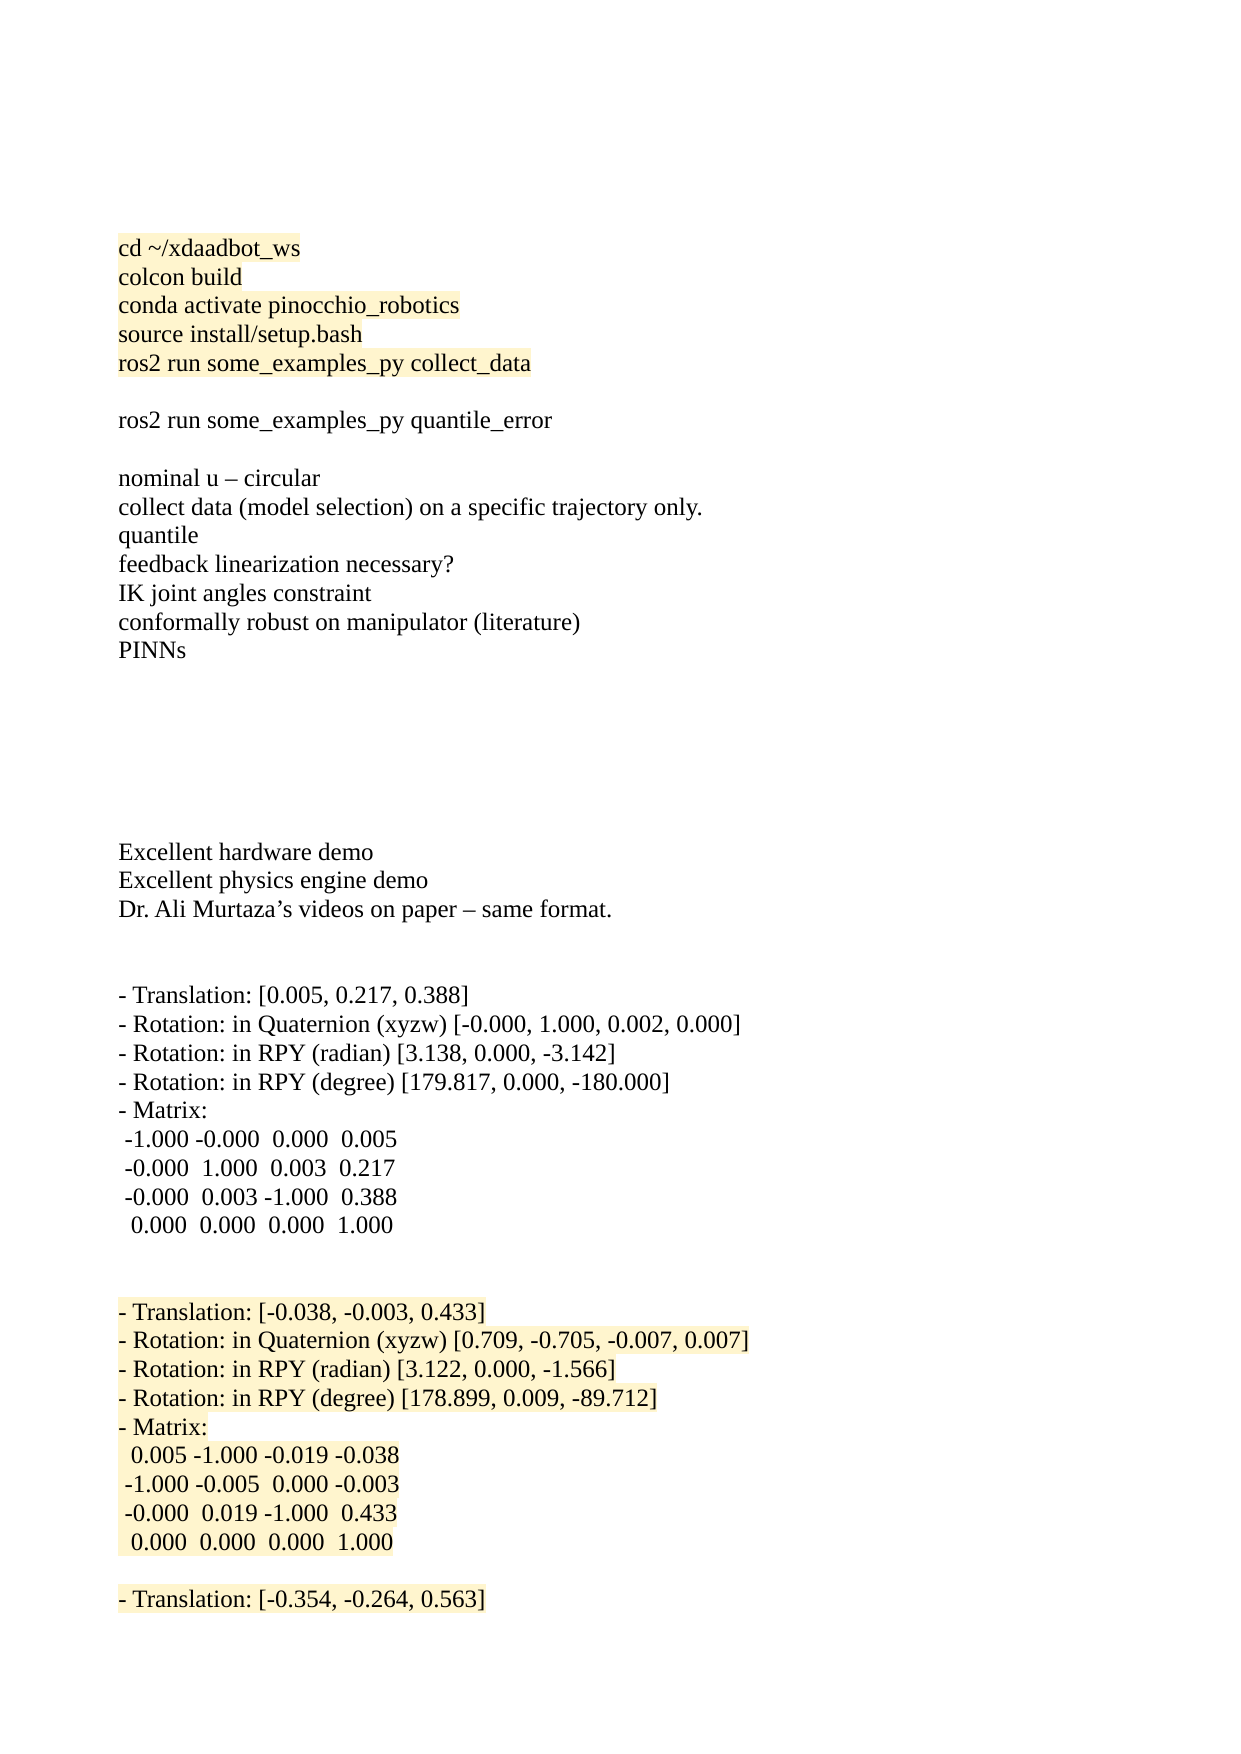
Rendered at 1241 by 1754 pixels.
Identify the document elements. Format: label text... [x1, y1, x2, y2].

text - Rotation: in RPY (degree) [178.899, 0.009, -89.712] [118, 1383, 1122, 1412]
text - Rotation: in RPY (radian) [3.138, 0.000, -3.142] [118, 1038, 1122, 1067]
text - Translation: [-0.354, -0.264, 0.563] [118, 1584, 1122, 1613]
text Excellent physics engine demo [118, 866, 1122, 894]
text Dr. Ali Murtaza’s videos on paper – same format. [118, 894, 1122, 923]
text -1.000 -0.005 0.000 -0.003 [118, 1469, 1122, 1498]
text ros2 run some_examples_py quantile_error [118, 406, 1122, 434]
text - Translation: [0.005, 0.217, 0.388] [118, 981, 1122, 1009]
text -0.000 0.003 -1.000 0.388 [118, 1182, 1122, 1211]
text - Rotation: in RPY (radian) [3.122, 0.000, -1.566] [118, 1354, 1122, 1383]
text -0.000 0.019 -1.000 0.433 [118, 1498, 1122, 1527]
text conda activate pinocchio_robotics [118, 291, 1122, 319]
text -0.000 1.000 0.003 0.217 [118, 1153, 1122, 1182]
text cd ~/xdaadbot_ws [118, 233, 1122, 262]
text - Matrix: [118, 1096, 1122, 1124]
text colcon build [118, 262, 1122, 291]
text 0.005 -1.000 -0.019 -0.038 [118, 1441, 1122, 1469]
text source install/setup.bash [118, 319, 1122, 348]
text -1.000 -0.000 0.000 0.005 [118, 1124, 1122, 1153]
text - Rotation: in Quaternion (xyzw) [-0.000, 1.000, 0.002, 0.000] [118, 1009, 1122, 1038]
text - Matrix: [118, 1412, 1122, 1441]
text Excellent hardware demo [118, 837, 1122, 866]
text collect data (model selection) on a specific trajectory only. [118, 492, 1122, 521]
text nominal u – circular [118, 463, 1122, 492]
text PINNs [118, 636, 1122, 664]
text IK joint angles constraint [118, 578, 1122, 607]
text - Rotation: in Quaternion (xyzw) [0.709, -0.705, -0.007, 0.007] [118, 1326, 1122, 1354]
text conformally robust on manipulator (literature) [118, 607, 1122, 636]
text 0.000 0.000 0.000 1.000 [118, 1527, 1122, 1556]
text quantile [118, 521, 1122, 549]
text 0.000 0.000 0.000 1.000 [118, 1211, 1122, 1239]
text ros2 run some_examples_py collect_data [118, 348, 1122, 377]
text feedback linearization necessary? [118, 549, 1122, 578]
text - Rotation: in RPY (degree) [179.817, 0.000, -180.000] [118, 1067, 1122, 1096]
text - Translation: [-0.038, -0.003, 0.433] [118, 1297, 1122, 1326]
